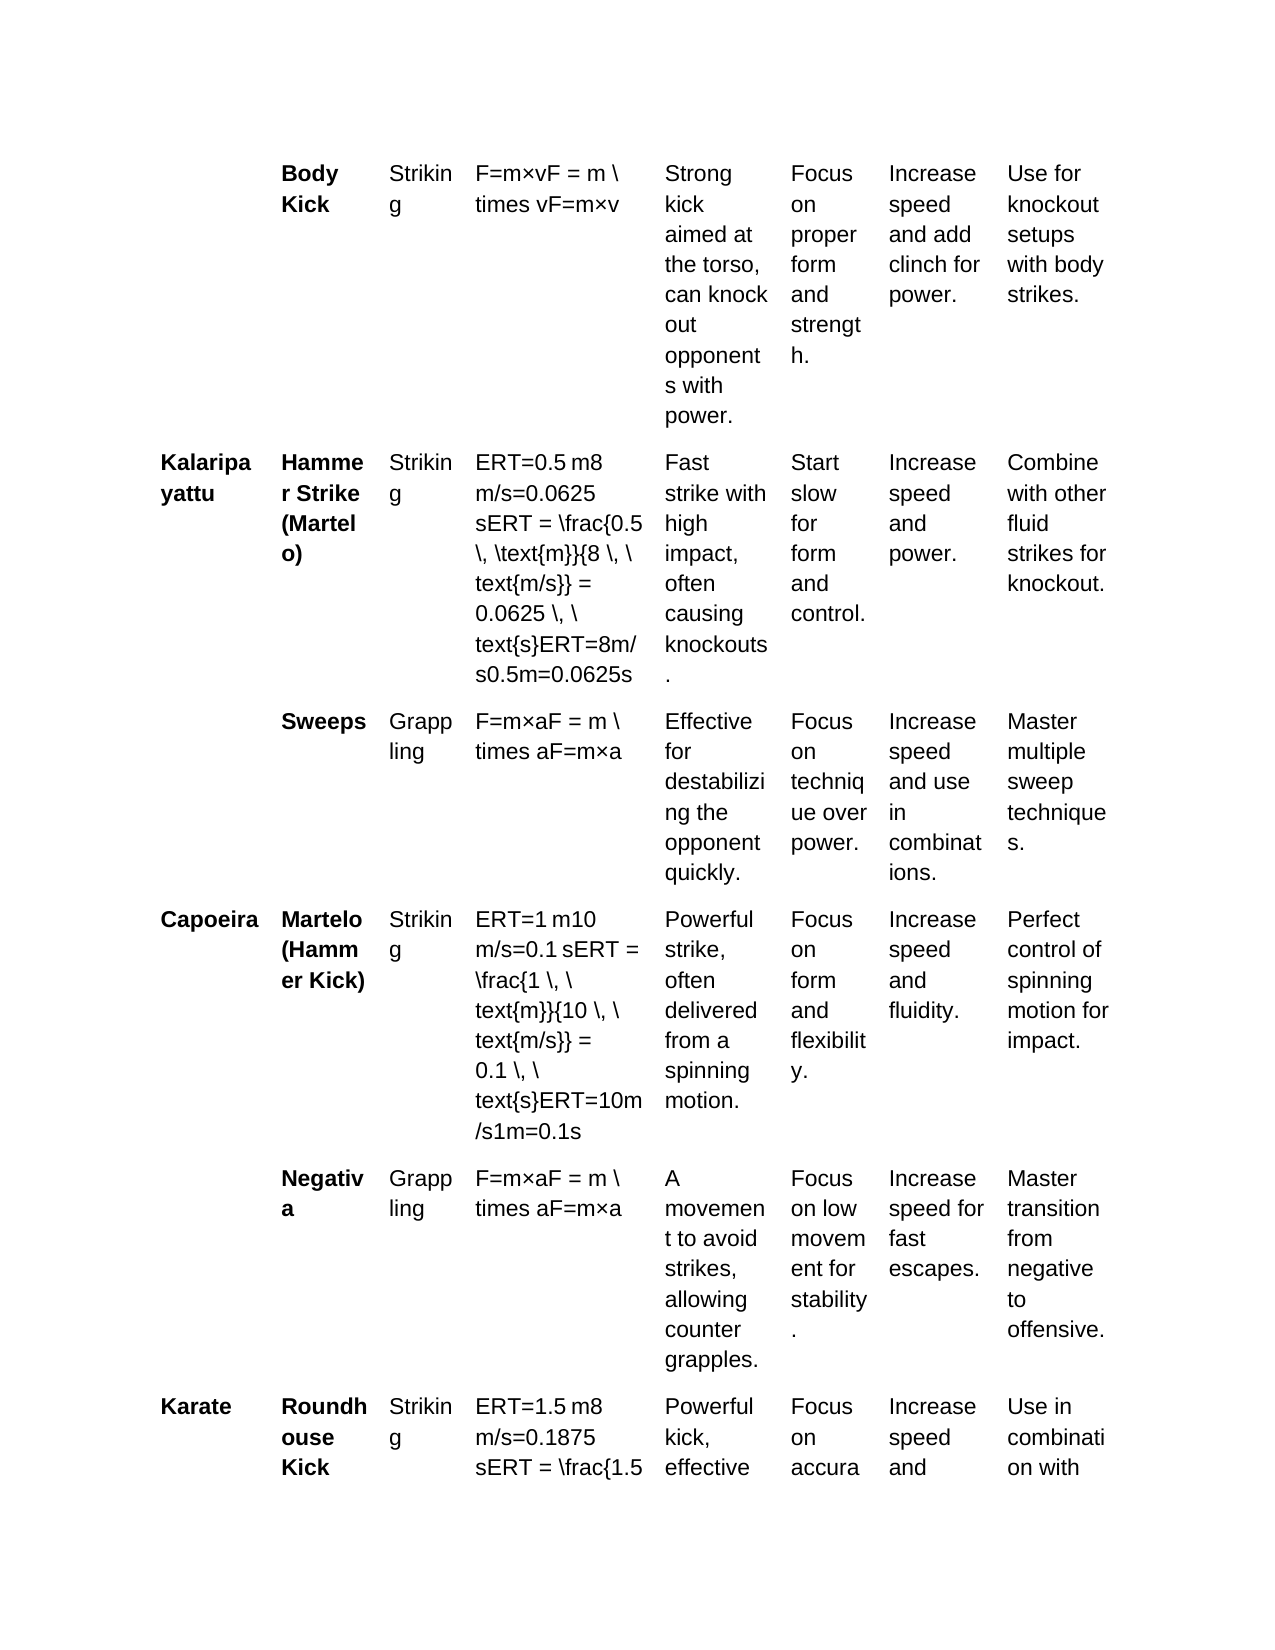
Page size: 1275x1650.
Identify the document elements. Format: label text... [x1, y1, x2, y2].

table_cell Capoeira [150, 896, 271, 1154]
table_cell F=m×vF = m \times vF=m×v [465, 150, 654, 439]
table_cell Use in combination with [997, 1383, 1125, 1500]
table_cell Negativa [271, 1154, 378, 1383]
table_cell ERT=0.5 m8 m/s=0.0625 sERT = \frac{0.5 \, \text{m}}{8 \, \text{m/s}} = 0.0625 \, \text{s}ERT=8m/s0.5m​=0.0625s [465, 439, 654, 697]
table_cell F=m×aF = m \times aF=m×a [465, 1154, 654, 1383]
table_cell Strong kick aimed at the torso, can knock out opponents with power. [654, 150, 780, 439]
table_cell Grappling [379, 698, 465, 896]
table_cell Master multiple sweep techniques. [997, 698, 1125, 896]
table_cell Focus on accura [780, 1383, 878, 1500]
table_cell Perfect control of spinning motion for impact. [997, 896, 1125, 1154]
table_cell Focus on low movement for stability. [780, 1154, 878, 1383]
table_cell Increase speed and power. [878, 439, 997, 697]
table_cell Start slow for form and control. [780, 439, 878, 697]
table_cell F=m×aF = m \times aF=m×a [465, 698, 654, 896]
table_cell [150, 698, 271, 896]
table_cell Focus on proper form and strength. [780, 150, 878, 439]
table_cell Grappling [379, 1154, 465, 1383]
table_cell ERT=1.5 m8 m/s=0.1875 sERT = \frac{1.5 [465, 1383, 654, 1500]
table_cell Hammer Strike (Martelo) [271, 439, 378, 697]
table_cell Increase speed and [878, 1383, 997, 1500]
table_cell Focus on form and flexibility. [780, 896, 878, 1154]
table_cell Focus on technique over power. [780, 698, 878, 896]
table_cell Increase speed and fluidity. [878, 896, 997, 1154]
table_cell Increase speed for fast escapes. [878, 1154, 997, 1383]
table_cell A movement to avoid strikes, allowing counter grapples. [654, 1154, 780, 1383]
table_cell [150, 150, 271, 439]
table_cell Martelo (Hammer Kick) [271, 896, 378, 1154]
table_cell Effective for destabilizing the opponent quickly. [654, 698, 780, 896]
table_cell Increase speed and use in combinations. [878, 698, 997, 896]
table_cell Fast strike with high impact, often causing knockouts. [654, 439, 780, 697]
table_cell Striking [379, 439, 465, 697]
table_cell Kalaripayattu [150, 439, 271, 697]
table_cell Body Kick [271, 150, 378, 439]
table_cell Striking [379, 1383, 465, 1500]
table_cell Roundhouse Kick [271, 1383, 378, 1500]
table_cell Powerful strike, often delivered from a spinning motion. [654, 896, 780, 1154]
table_cell Increase speed and add clinch for power. [878, 150, 997, 439]
table_cell ERT=1 m10 m/s=0.1 sERT = \frac{1 \, \text{m}}{10 \, \text{m/s}} = 0.1 \, \text{s}ERT=10m/s1m​=0.1s [465, 896, 654, 1154]
table_cell Powerful kick, effective [654, 1383, 780, 1500]
table_cell Use for knockout setups with body strikes. [997, 150, 1125, 439]
table_cell Striking [379, 896, 465, 1154]
table_cell Karate [150, 1383, 271, 1500]
table_cell Combine with other fluid strikes for knockout. [997, 439, 1125, 697]
table_cell Sweeps [271, 698, 378, 896]
table_cell [150, 1154, 271, 1383]
table_cell Master transition from negative to offensive. [997, 1154, 1125, 1383]
table_cell Striking [379, 150, 465, 439]
